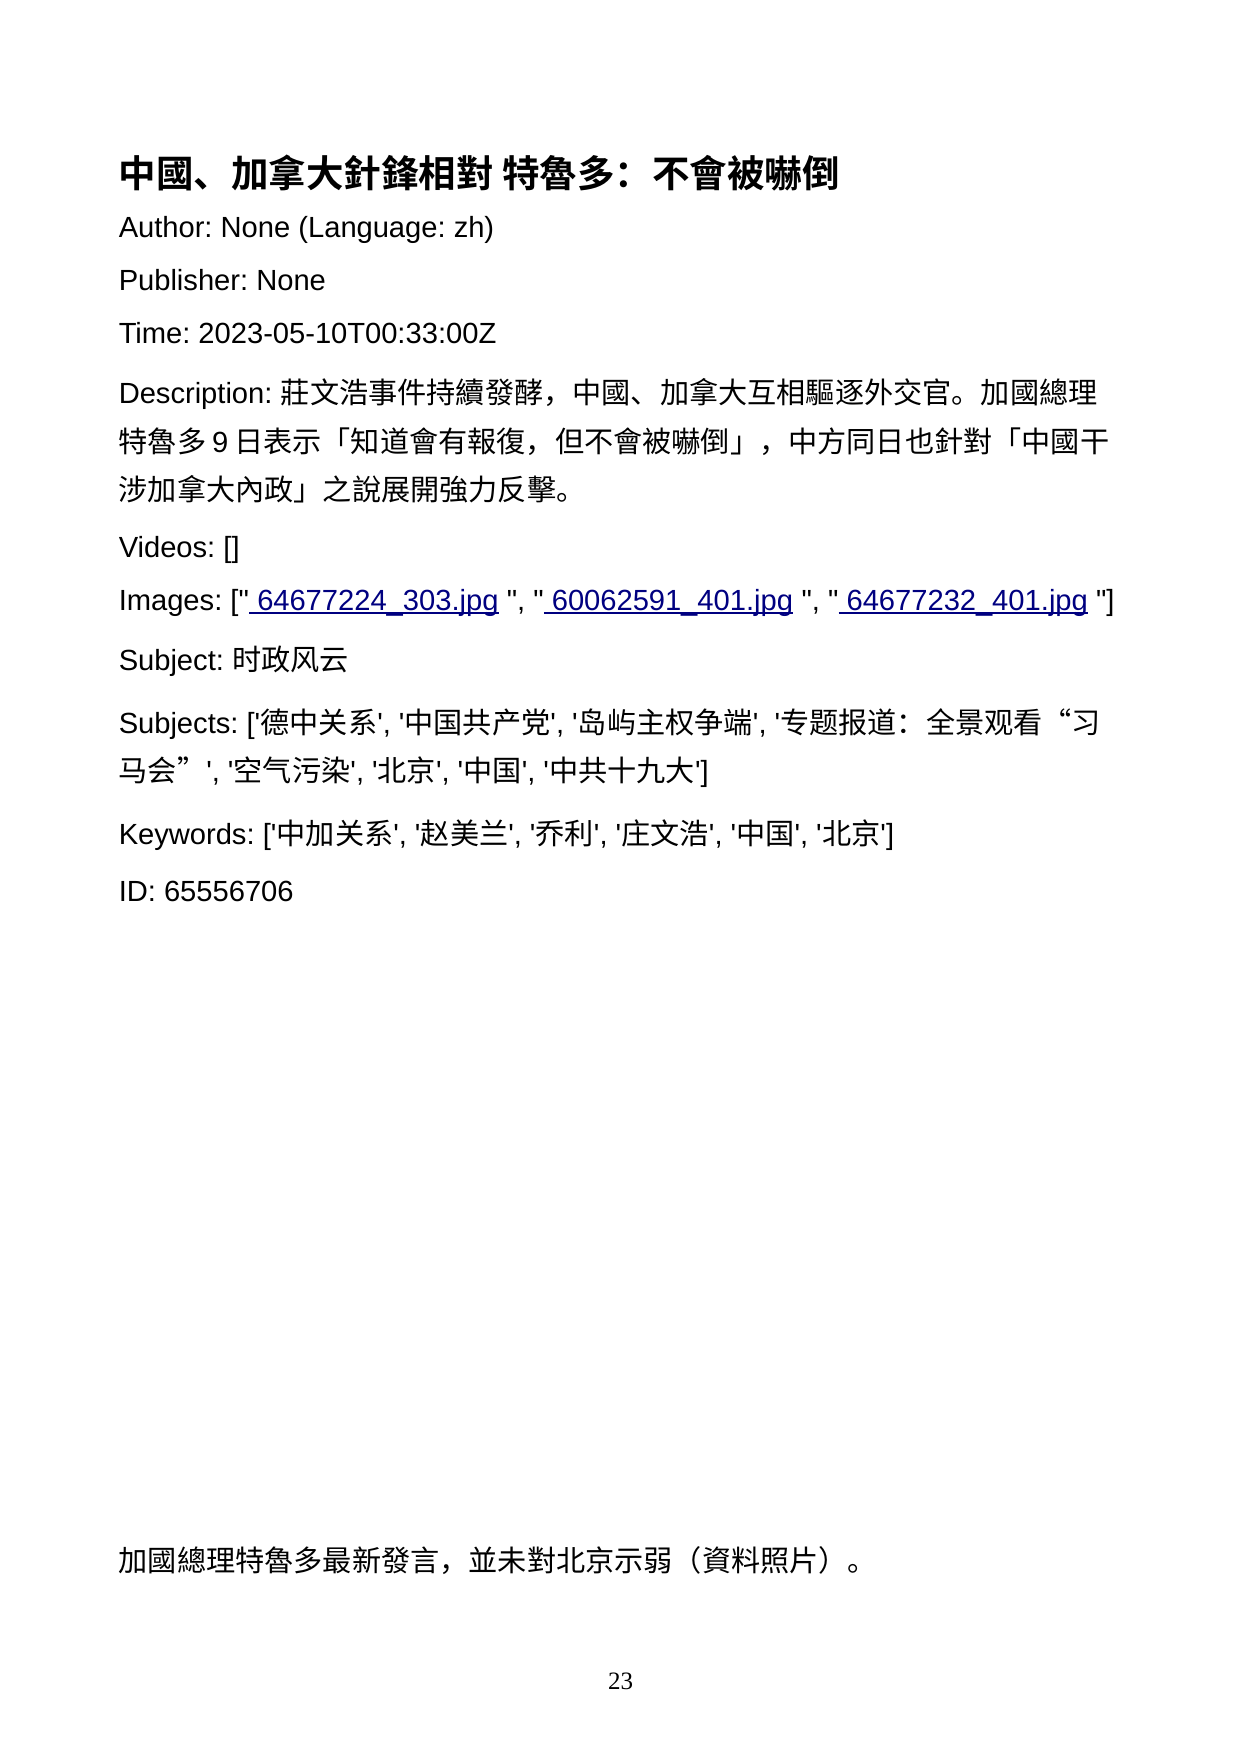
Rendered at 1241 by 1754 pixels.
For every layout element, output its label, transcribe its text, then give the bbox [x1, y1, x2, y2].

text Images: [" 64677224_303.jpg ", " 60062591_401.jpg ", " 64677232_401.jpg "] [118, 583, 1122, 617]
text Author: None (Language: zh) [118, 210, 1122, 244]
text ID: 65556706 [118, 874, 1122, 908]
text Time: 2023-05-10T00:33:00Z [118, 317, 1122, 350]
text Keywords: ['中加关系', '赵美兰', '乔利', '庄文浩', '中国', '北京'] [118, 811, 1122, 853]
text Publisher: None [118, 263, 1122, 297]
text Subjects: ['德中关系', '中国共产党', '岛屿主权争端', '专题报道：全景观看“习马会”', '空气污染', '北京', '中国', '中共十九大'] [118, 699, 1122, 790]
text Videos: [] [118, 530, 1122, 563]
subtitle 中國、加拿大針鋒相對 特魯多：不會被嚇倒 [118, 143, 1122, 198]
text 加國總理特魯多最新發言，並未對北京示弱（資料照片）。 [118, 1537, 1122, 1580]
text Subject: 时政风云 [118, 636, 1122, 678]
text Description: 莊文浩事件持續發酵，中國、加拿大互相驅逐外交官。加國總理特魯多9日表示「知道會有報復，但不會被嚇倒」，中方同日也針對「中國干涉加拿大內政」之說展開強力反擊。 [118, 370, 1122, 509]
